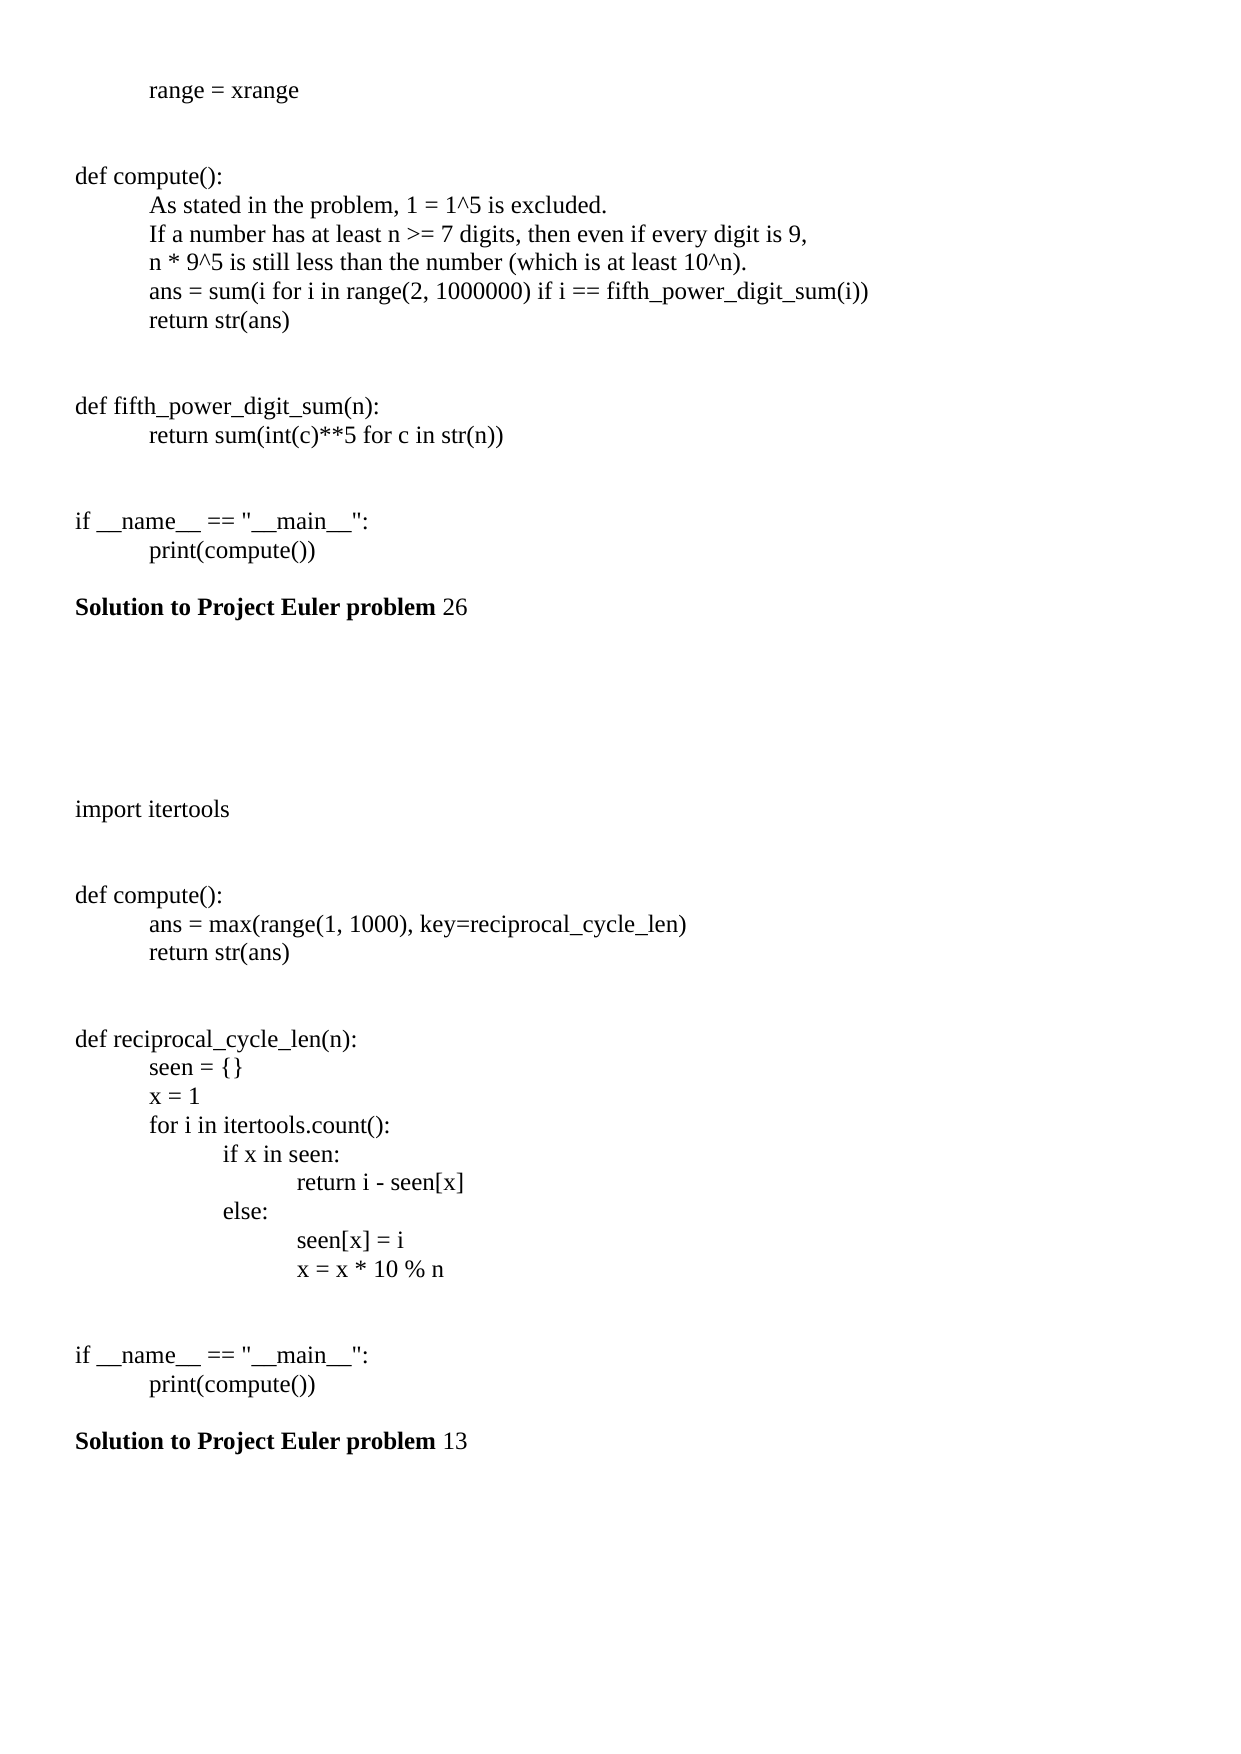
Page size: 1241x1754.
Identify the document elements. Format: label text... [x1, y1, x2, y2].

text def reciprocal_cycle_len(n): [75, 1024, 1165, 1052]
text seen[x] = i [75, 1225, 1165, 1254]
text x = 1 [75, 1081, 1165, 1110]
text def compute(): [75, 880, 1165, 909]
text print(compute()) [75, 1369, 1165, 1397]
text else: [75, 1196, 1165, 1225]
text if __name__ == "__main__": [75, 506, 1165, 535]
text if x in seen: [75, 1139, 1165, 1167]
text As stated in the problem, 1 = 1^5 is excluded. [75, 190, 1165, 219]
text ans = max(range(1, 1000), key=reciprocal_cycle_len) [75, 909, 1165, 937]
text Solution to Project Euler problem 13 [75, 1426, 1165, 1455]
text import itertools [75, 794, 1165, 822]
text for i in itertools.count(): [75, 1110, 1165, 1139]
text x = x * 10 % n [75, 1254, 1165, 1282]
text def compute(): [75, 161, 1165, 190]
text Solution to Project Euler problem 26 [75, 592, 1165, 621]
text if __name__ == "__main__": [75, 1340, 1165, 1369]
text return str(ans) [75, 305, 1165, 334]
text If a number has at least n >= 7 digits, then even if every digit is 9, [75, 219, 1165, 247]
text def fifth_power_digit_sum(n): [75, 391, 1165, 420]
text return i - seen[x] [75, 1167, 1165, 1196]
text ans = sum(i for i in range(2, 1000000) if i == fifth_power_digit_sum(i)) [75, 276, 1165, 305]
text return str(ans) [75, 937, 1165, 966]
text n * 9^5 is still less than the number (which is at least 10^n). [75, 247, 1165, 276]
text seen = {} [75, 1052, 1165, 1081]
text print(compute()) [75, 535, 1165, 564]
text range = xrange [75, 75, 1165, 104]
text return sum(int(c)**5 for c in str(n)) [75, 420, 1165, 449]
